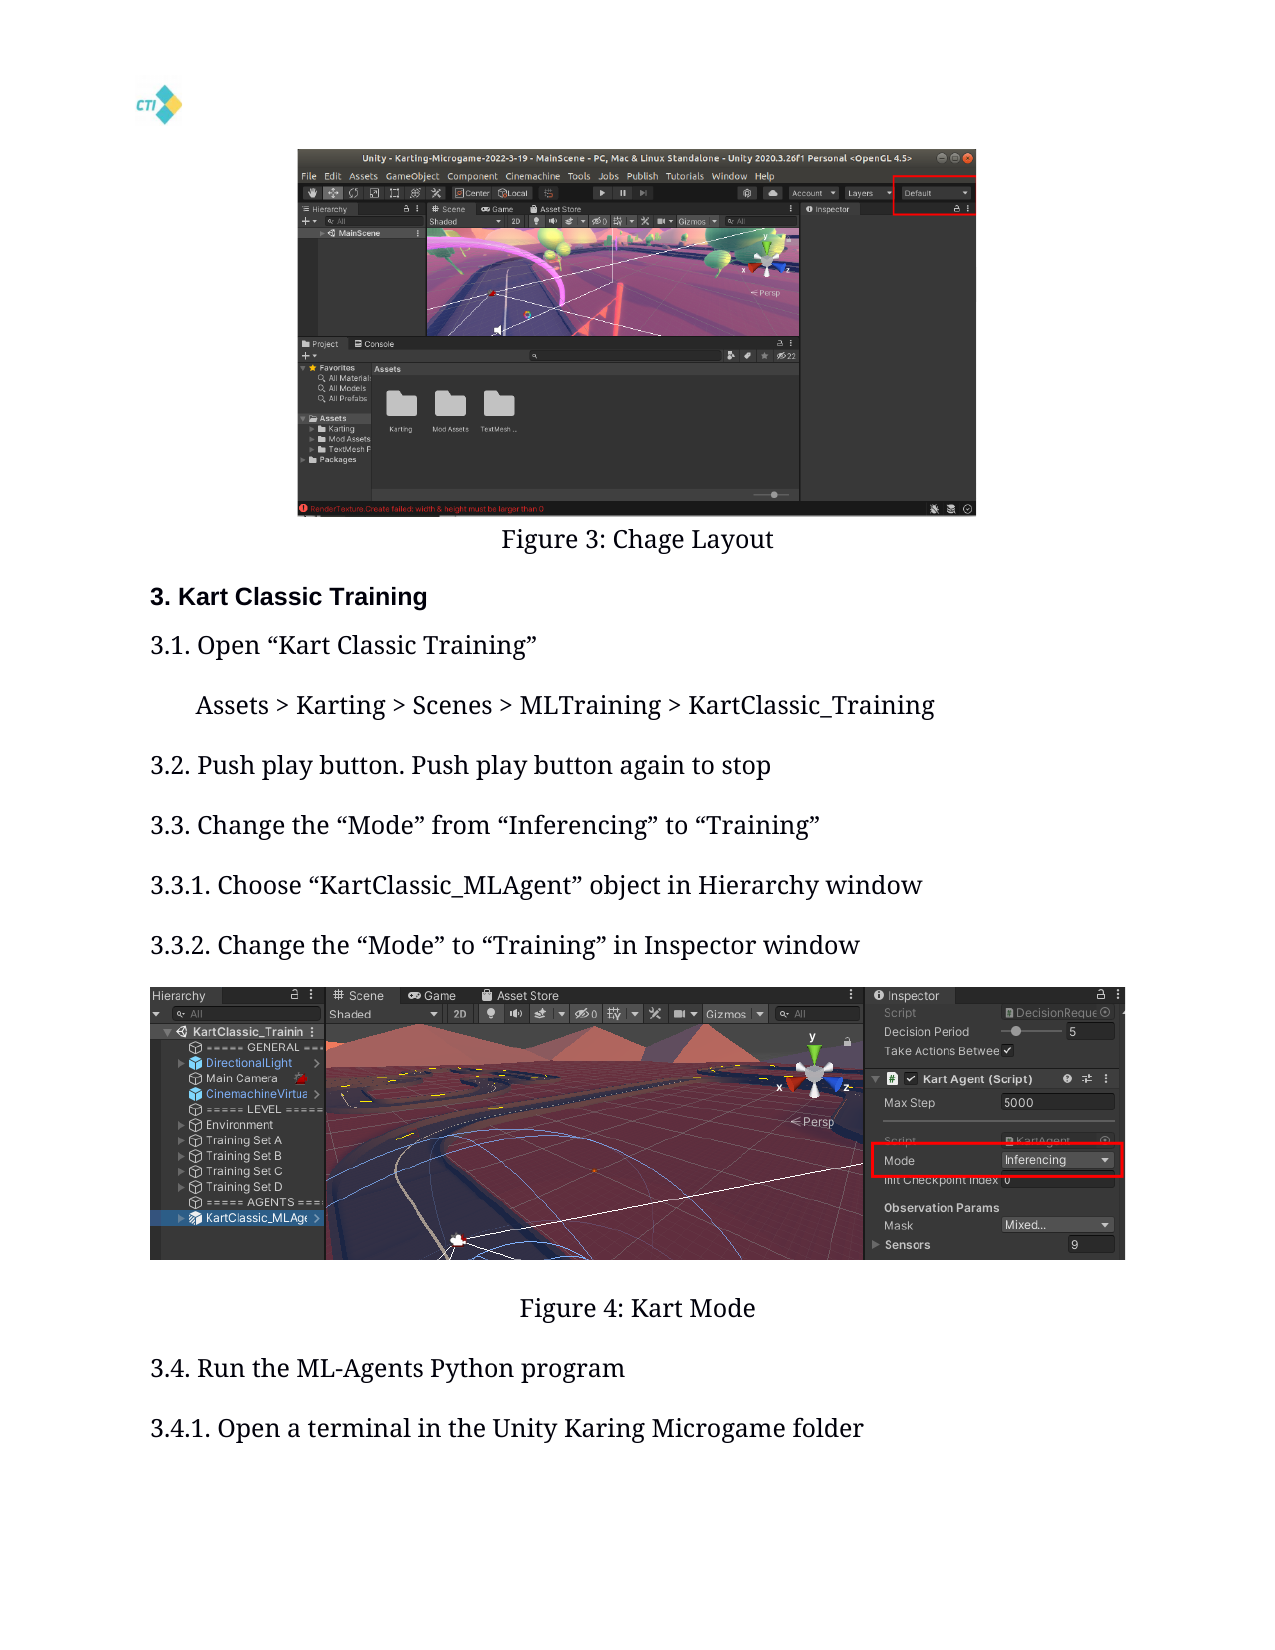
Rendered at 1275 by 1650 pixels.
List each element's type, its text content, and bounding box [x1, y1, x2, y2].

text Assets > Karting > Scenes > MLTraining > KartClassic_Training [150, 687, 1125, 721]
text 3.4. Run the ML-Agents Python program [150, 1351, 1125, 1385]
text 3.3.1. Choose “KartClassic_MLAgent” object in Hierarchy window [150, 867, 1125, 901]
text 3.1. Open “Kart Classic Training” [150, 627, 1125, 661]
text 3.3.2. Change the “Mode” to “Training” in Inspector window [150, 927, 1125, 961]
text Figure 3: Chage Layout [150, 150, 1125, 556]
text 3.2. Push play button. Push play button again to stop [150, 747, 1125, 781]
picture [297, 149, 977, 517]
text 3.4.1. Open a terminal in the Unity Karing Microgame folder [150, 1411, 1125, 1445]
text 3.3. Change the “Mode” from “Inferencing” to “Training” [150, 807, 1125, 841]
picture [134, 75, 183, 126]
subtitle 3. Kart Classic Training [150, 582, 1125, 611]
picture [150, 987, 1125, 1260]
text Figure 4: Kart Mode [150, 1260, 1125, 1325]
